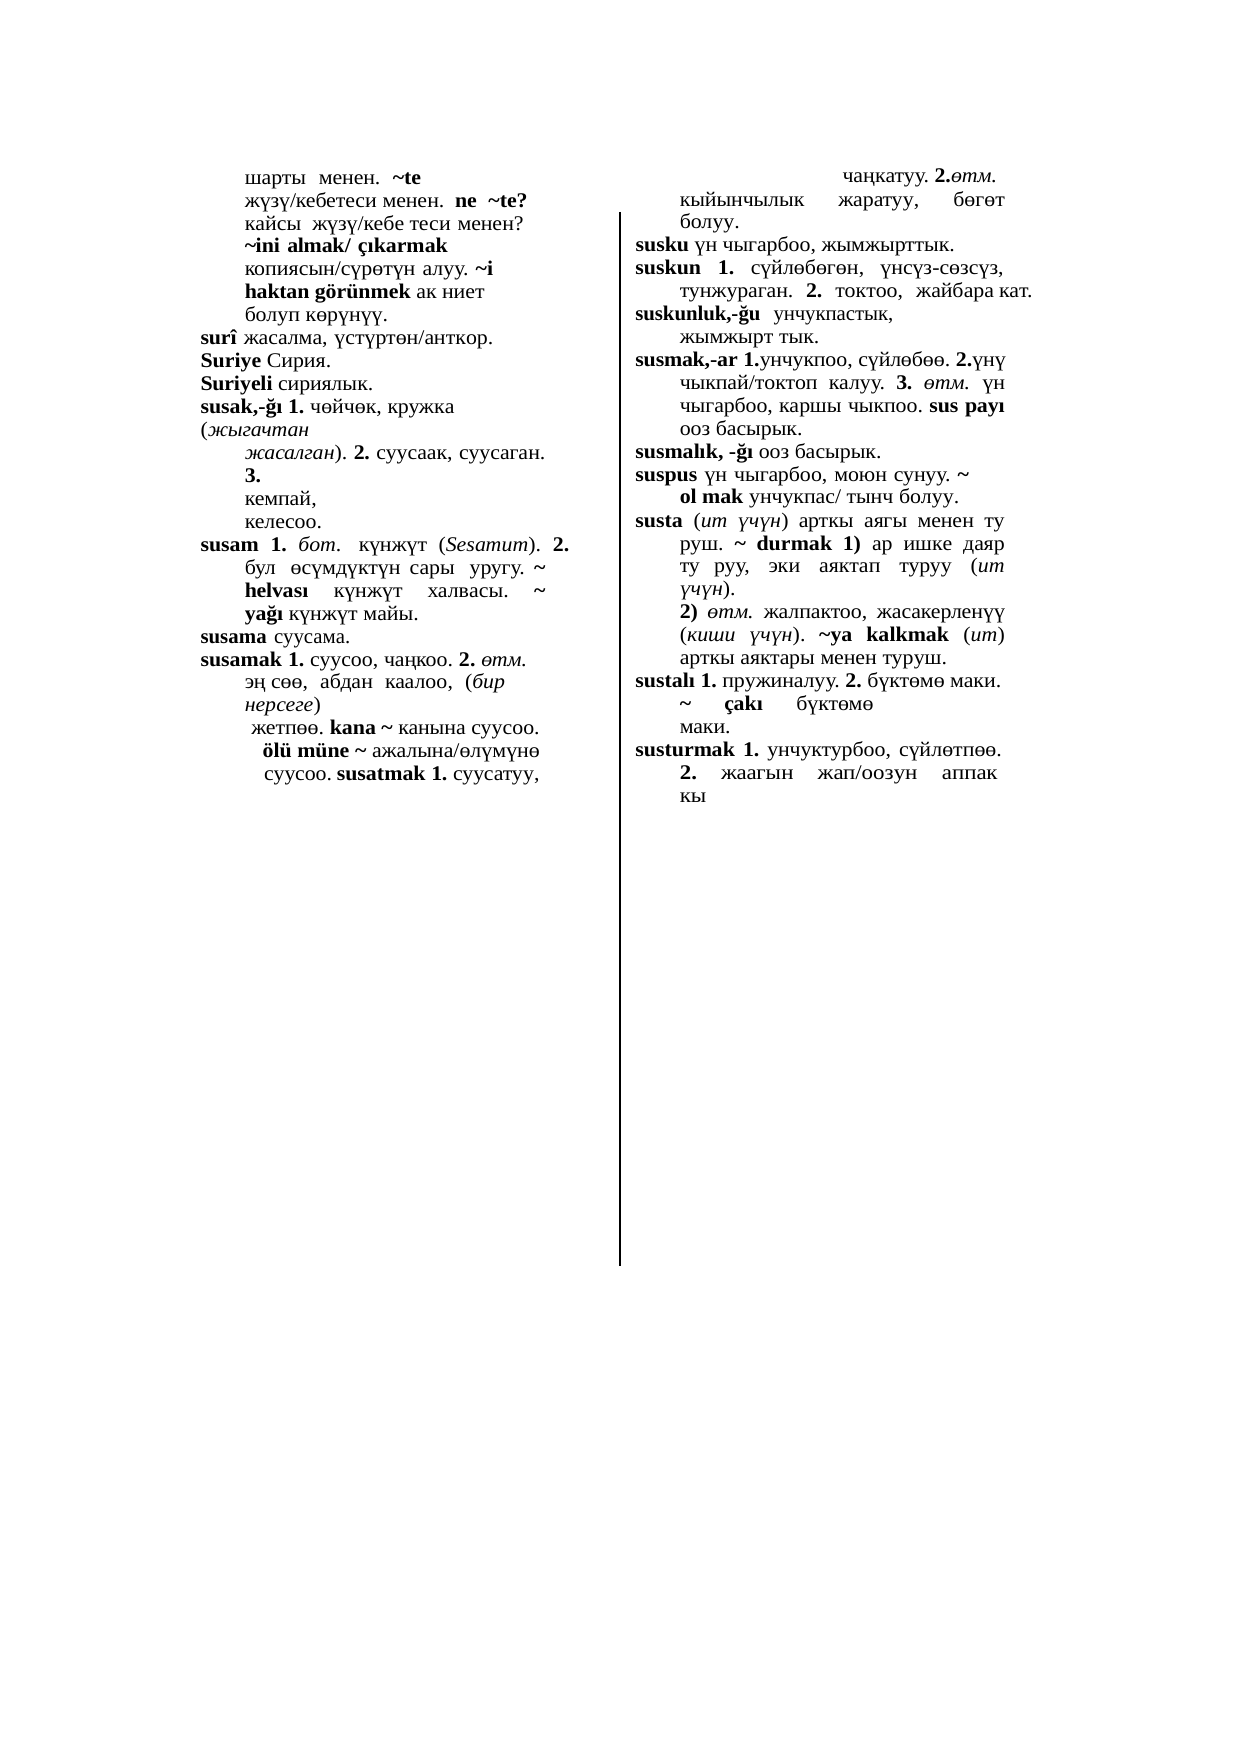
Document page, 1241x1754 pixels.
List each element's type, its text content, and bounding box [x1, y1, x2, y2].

text Suriyeli сириялык. [200, 372, 530, 395]
text susmalık, -ğı ооз басырык. [635, 440, 1065, 463]
text жасалган). 2. суусаак, суусаган. 3. [244, 441, 545, 487]
text susmak,-ar 1.унчукпоо, сүйлөбөө. 2.үнү [635, 348, 1065, 371]
text кемпай, келесоо. [244, 487, 376, 533]
text чыкпай/токтоп калуу. 3. өтм. үн чыгарбоо, каршы чыкпоо. sus payı ооз басырык. [679, 371, 1005, 440]
text ~ çakı бүктөмө маки. [679, 692, 873, 738]
text sustalı 1. пружиналуу. 2. бүктөмө маки. [635, 669, 1031, 692]
text 2) өтм. жалпактоо, жасакерленүү (киши үчүн). ~ya kalkmak (ит) арткы аяктары менен туруш. [679, 600, 1005, 669]
text susam 1. бот. күнжүт (Sesamum). 2. [200, 533, 572, 556]
text susama суусама. [200, 625, 606, 648]
text suskun 1. сүйлөбөгөн, үнсүз-сөзсүз, тунжураган. 2. токтоо, жайбара­ кат. [635, 256, 1034, 302]
text 2. жаагын жап/оозун аппак кы­ [679, 761, 998, 807]
text шарты менен. ~te жүзү/кебетеси менен. ne ~te? кайсы жүзү/кебе­ теси менен? ~ini almak/ çıkarmak копиясын/сүрөтүн алуу. ~i haktan görünmek ак ниет болуп көрүнүү. [244, 164, 545, 326]
text susamak 1. суусоо, чаңкоо. 2. өтм. эң­ сөө, абдан каалоо, (бир нерсеге) [200, 648, 545, 716]
text susku үн чыгарбоо, жымжырттык. [635, 233, 1031, 256]
text suspus үн чыгарбоо, моюн сунуу. ~ ol­ mak унчукпас/ тынч болуу. [635, 463, 994, 508]
text susak,-ğı 1. чөйчөк, кружка (жыгачтан [200, 395, 545, 441]
text жетпөө. kana ~ канына суусоо. ölü­ müne ~ ажалына/өлүмүнө суусоо. susatmak 1. суусатуу, [200, 716, 539, 785]
text кыйынчылык жаратуу, бөгөт болуу. [679, 188, 1005, 233]
text surî жасалма, үстүртөн/анткор. [200, 326, 530, 349]
text бул өсүмдүктүн сары уругу. ~ helvası күнжүт халвасы. ~ yağı күнжүт майы. [244, 556, 545, 625]
text suskunluk,-ğu унчукпастык, жымжырт­ тык. [635, 302, 961, 348]
text susta (ит үчүн) арткы аягы менен ту­ руш. ~ durmak 1) ар ишке даяр ту­ руу, эки аяктап туруу (ит үчүн). [635, 509, 1004, 600]
text Suriye Сирия. [200, 349, 530, 372]
text чаңкатуу. 2.өтм. [635, 164, 999, 187]
text susturmak 1. унчуктурбоо, сүйлөтпөө. [635, 738, 1004, 761]
